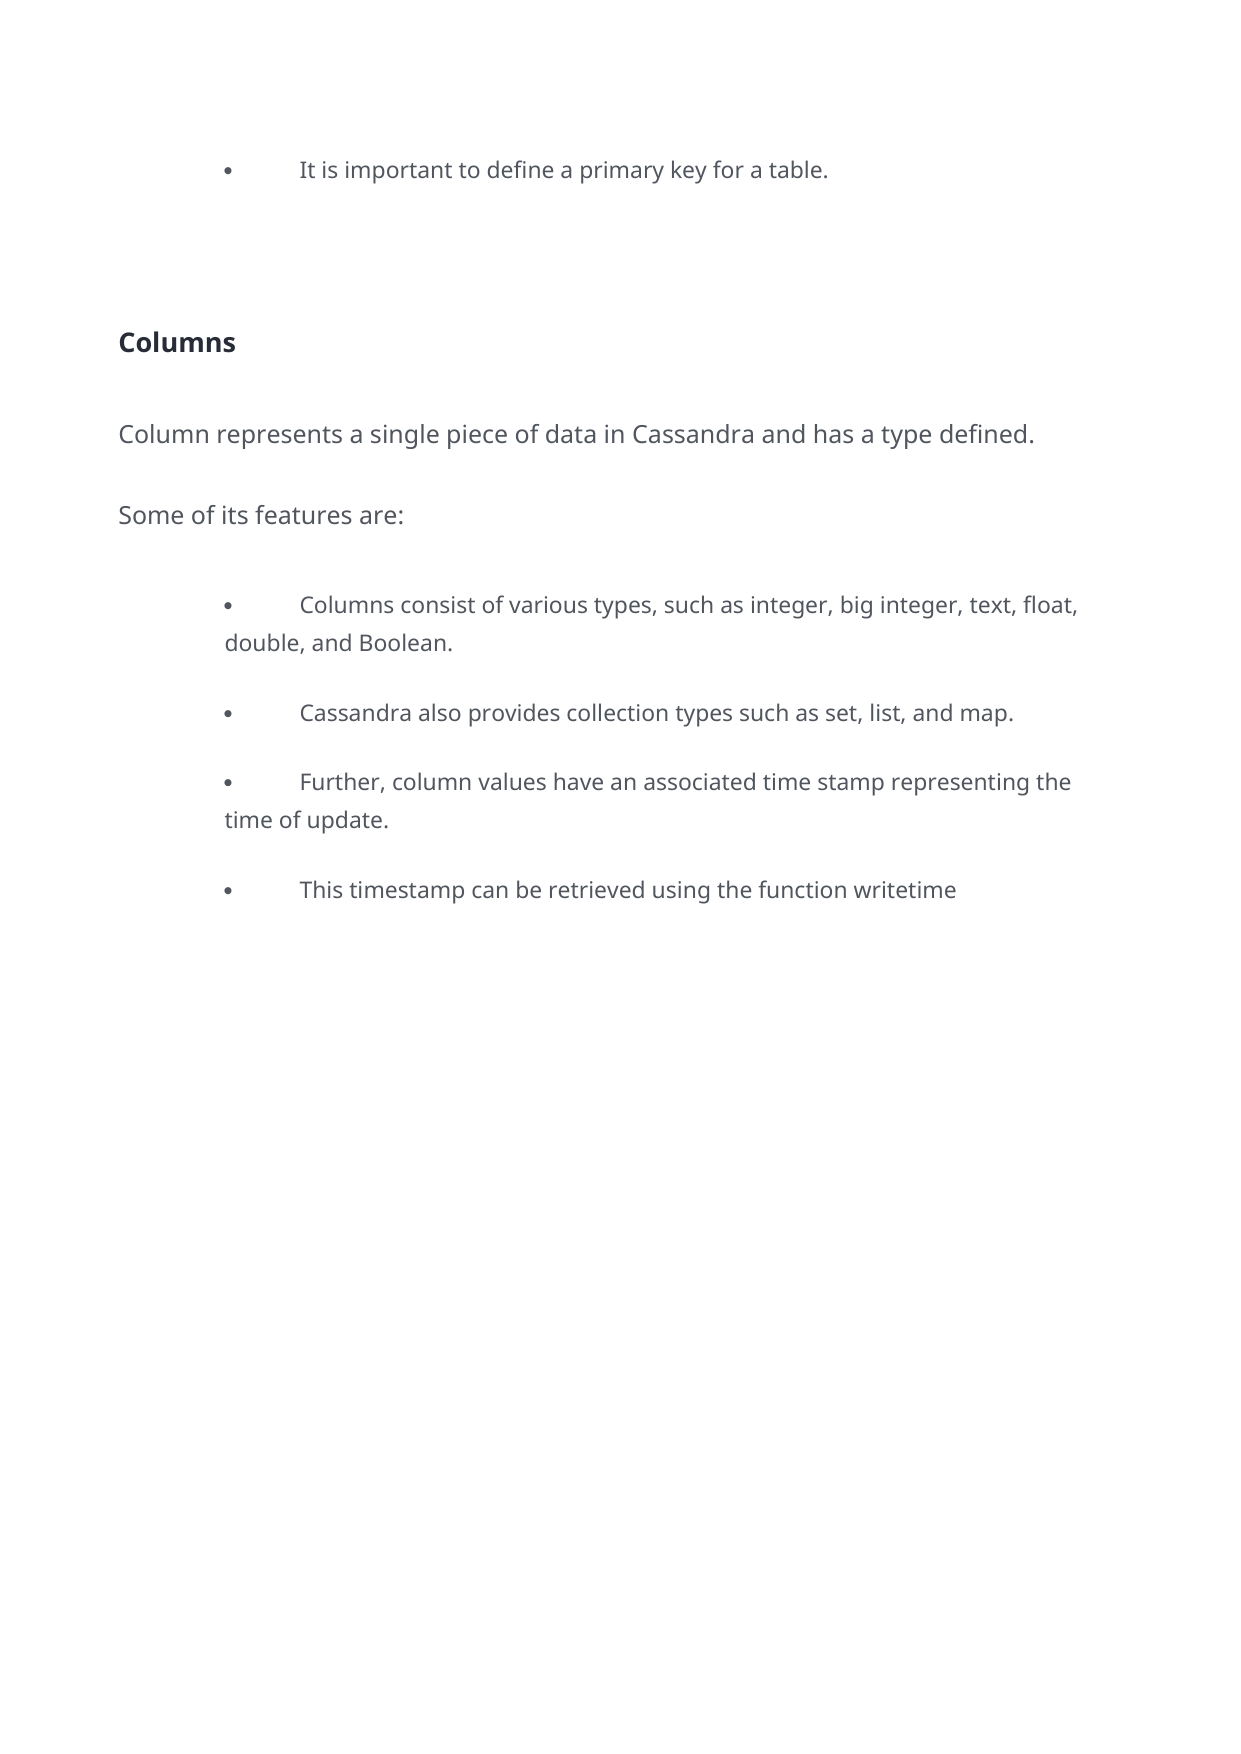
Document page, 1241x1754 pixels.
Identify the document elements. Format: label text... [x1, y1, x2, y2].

subtitle Columns [118, 307, 1122, 360]
list It is important to define a primary key for a table. [224, 148, 1122, 185]
list Further, column values have an associated time stamp representing the time of update. [224, 760, 1122, 835]
text Some of its features are: [118, 491, 1122, 532]
list This timestamp can be retrieved using the function writetime [224, 867, 1122, 905]
text Column represents a single piece of data in Cassandra and has a type defined. [118, 410, 1122, 451]
list Columns consist of various types, such as integer, big integer, text, float, double, and Boolean. [224, 583, 1122, 658]
list Cassandra also provides collection types such as set, list, and map. [224, 690, 1122, 728]
